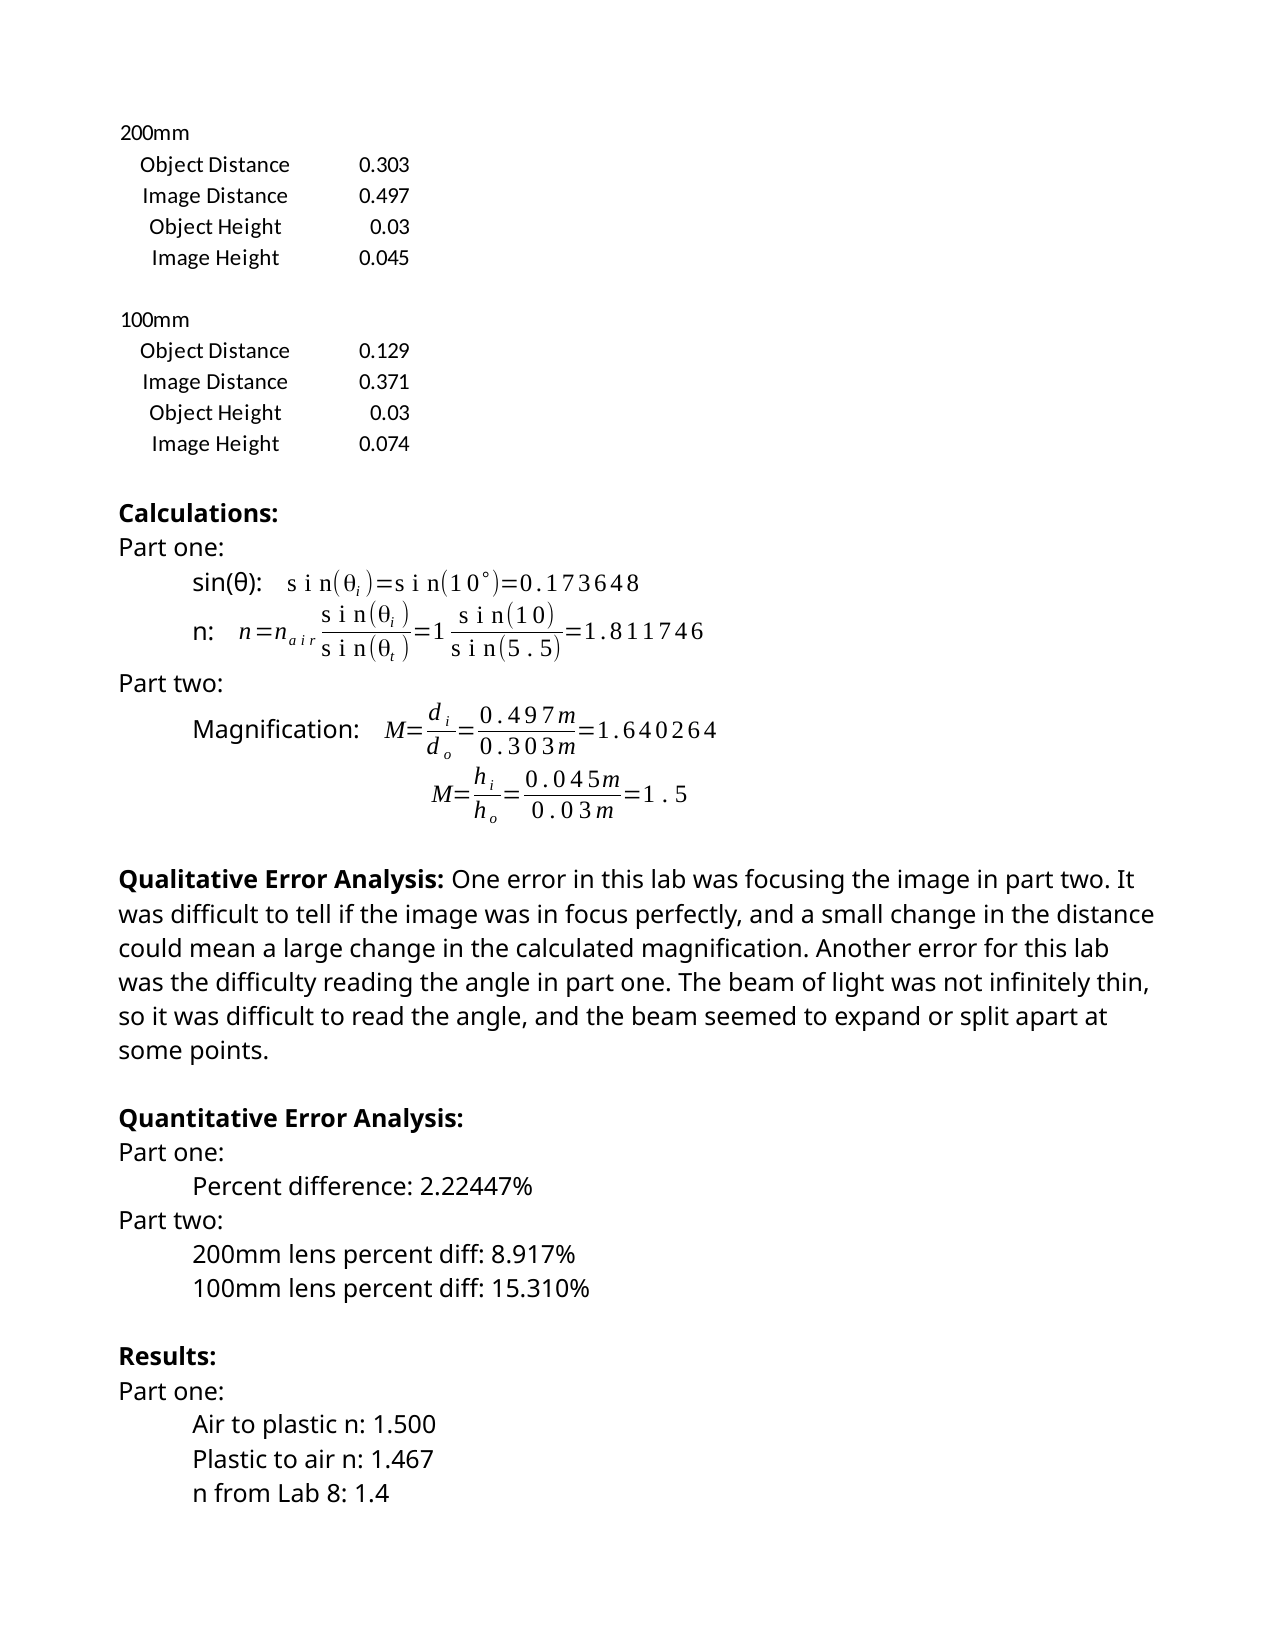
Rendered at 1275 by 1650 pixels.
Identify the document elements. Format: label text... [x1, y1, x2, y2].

text Part two: [118, 666, 1157, 699]
text n from Lab 8: 1.4 [118, 1475, 1157, 1509]
text 100mm lens percent diff: 15.310% [118, 1271, 1157, 1305]
text sin(θ): [118, 564, 1157, 600]
text Magnification: [118, 699, 1157, 764]
text Part one: [118, 530, 1157, 564]
text n: [118, 600, 1157, 666]
text Air to plastic n: 1.500 [118, 1407, 1157, 1441]
text Part one: [118, 1135, 1157, 1169]
text Percent difference: 2.22447% [118, 1169, 1157, 1203]
text Qualitative Error Analysis: One error in this lab was focusing the image in part two. It was difficult to tell if the image was in focus perfectly, and a small change in the distance could mean a large change in the calculated magnification. Another error for this lab was the difficulty reading the angle in part one. The beam of light was not infinitely thin, so it was difficult to read the angle, and the beam seemed to expand or split apart at some points. [118, 862, 1157, 1067]
text Part one: [118, 1373, 1157, 1407]
text Quantitative Error Analysis: [118, 1101, 1157, 1135]
text Calculations: [118, 496, 1157, 530]
text Results: [118, 1339, 1157, 1373]
text Part two: [118, 1203, 1157, 1237]
text Plastic to air n: 1.467 [118, 1441, 1157, 1475]
text 200mm lens percent diff: 8.917% [118, 1237, 1157, 1271]
